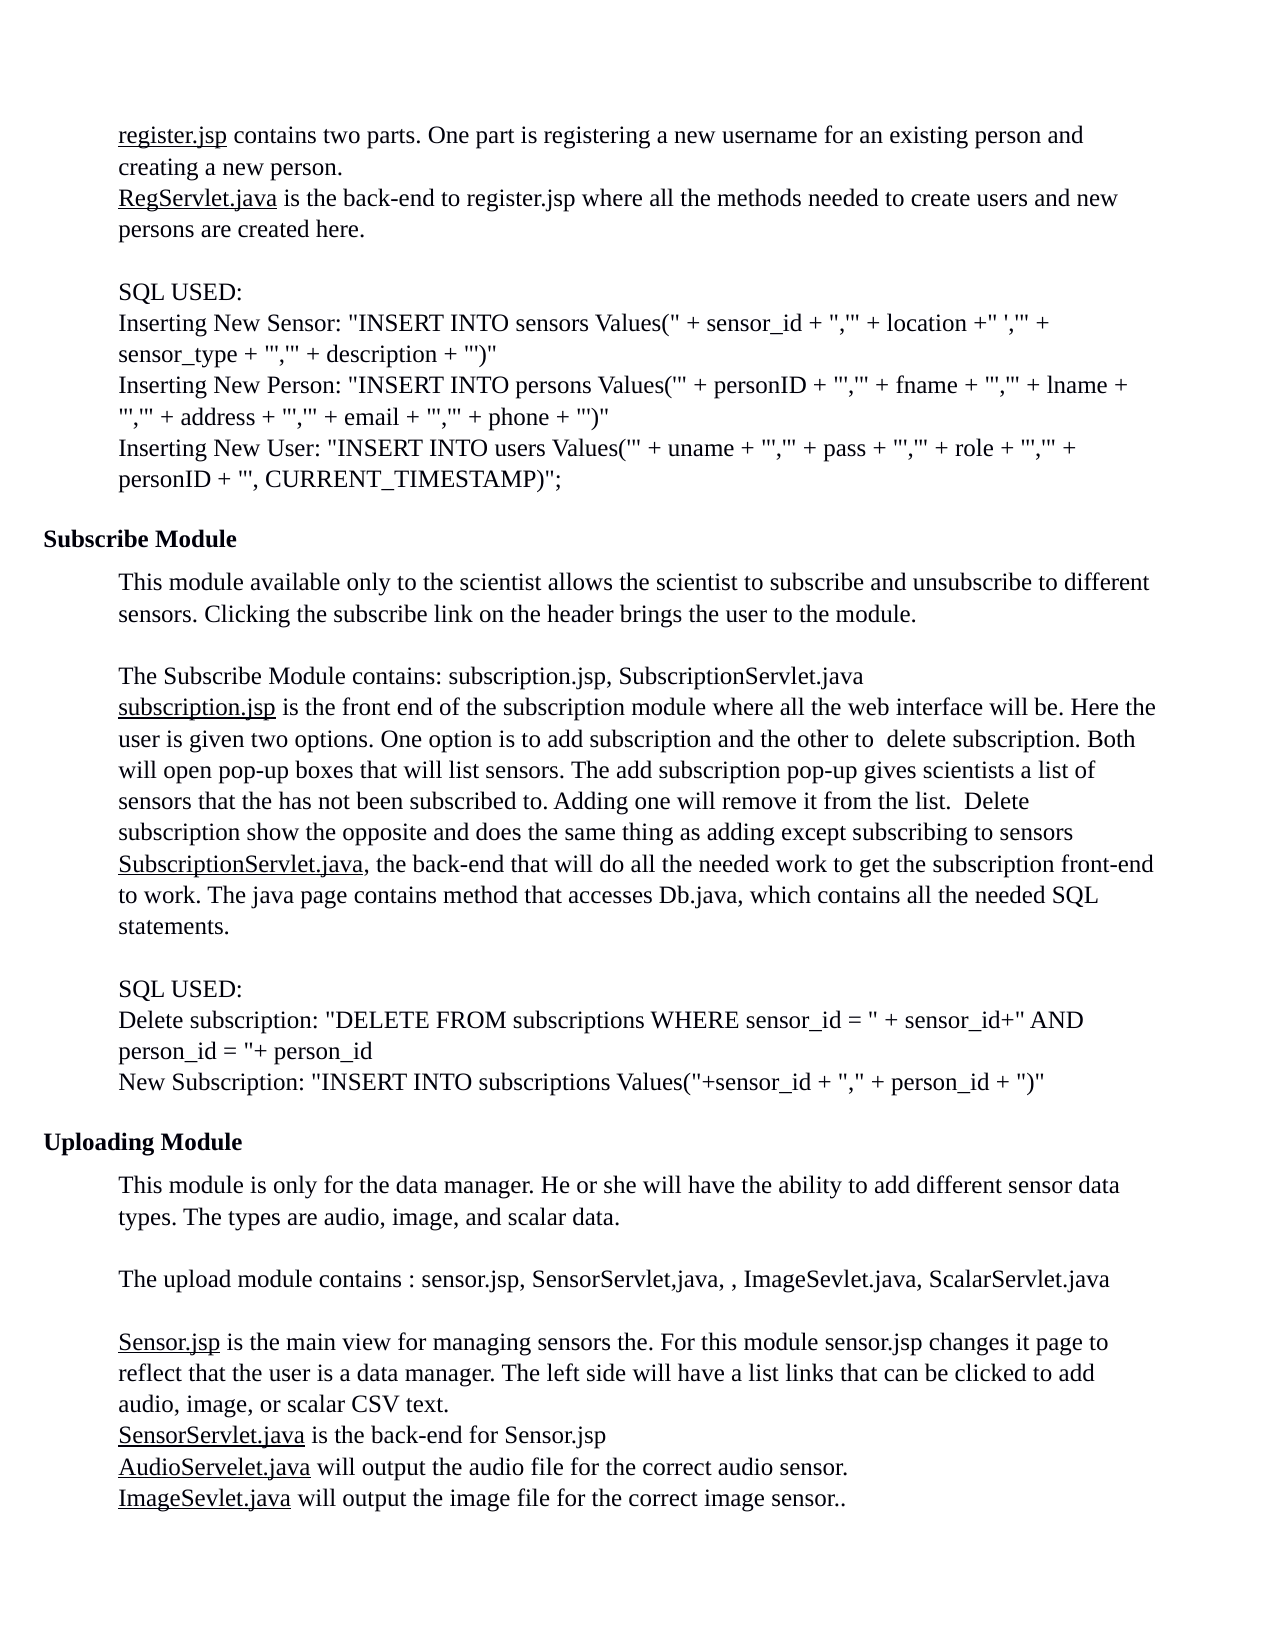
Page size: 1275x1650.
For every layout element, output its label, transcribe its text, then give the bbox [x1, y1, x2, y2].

text Sensor.jsp is the main view for managing sensors the. For this module sensor.jsp changes it page to reflect that the user is a data manager. The left side will have a list links that can be clicked to add audio, image, or scalar CSV text. [118, 1324, 1157, 1418]
text SQL USED: [118, 971, 1157, 1002]
text RegServlet.java is the back-end to register.jsp where all the methods needed to create users and new persons are created here. [118, 181, 1157, 243]
text The upload module contains : sensor.jsp, SensorServlet,java, , ImageSevlet.java, ScalarServlet.java [118, 1262, 1157, 1293]
text SQL USED: [118, 274, 1157, 306]
text This module is only for the data manager. He or she will have the ability to add different sensor data types. The types are audio, image, and scalar data. [118, 1168, 1157, 1230]
subtitle Subscribe Module [43, 524, 1157, 553]
text SensorServlet.java is the back-end for Sensor.jsp [118, 1418, 1157, 1449]
text The Subscribe Module contains: subscription.jsp, SubscriptionServlet.java [118, 659, 1157, 690]
text New Subscription: "INSERT INTO subscriptions Values("+sensor_id + "," + person_id + ")" [118, 1065, 1157, 1096]
text ImageSevlet.java will output the image file for the correct image sensor.. [118, 1480, 1157, 1512]
text Inserting New Sensor: "INSERT INTO sensors Values(" + sensor_id + ",'" + location +" ','" + sensor_type + "','" + description + "')" [118, 306, 1157, 368]
text register.jsp contains two parts. One part is registering a new username for an existing person and creating a new person. [118, 118, 1157, 181]
text Delete subscription: "DELETE FROM subscriptions WHERE sensor_id = " + sensor_id+" AND person_id = "+ person_id [118, 1002, 1157, 1065]
text Inserting New User: "INSERT INTO users Values('" + uname + "','" + pass + "','" + role + "','" + personID + "', CURRENT_TIMESTAMP)"; [118, 431, 1157, 493]
text This module available only to the scientist allows the scientist to subscribe and unsubscribe to different sensors. Clicking the subscribe link on the header brings the user to the module. [118, 565, 1157, 627]
text Inserting New Person: "INSERT INTO persons Values('" + personID + "','" + fname + "','" + lname + "','" + address + "','" + email + "','" + phone + "')" [118, 368, 1157, 431]
text AudioServelet.java will output the audio file for the correct audio sensor. [118, 1449, 1157, 1480]
text SubscriptionServlet.java, the back-end that will do all the needed work to get the subscription front-end to work. The java page contains method that accesses Db.java, which contains all the needed SQL statements. [118, 846, 1157, 940]
subtitle Uploading Module [43, 1127, 1157, 1156]
text subscription.jsp is the front end of the subscription module where all the web interface will be. Here the user is given two options. One option is to add subscription and the other to delete subscription. Both will open pop-up boxes that will list sensors. The add subscription pop-up gives scientists a list of sensors that the has not been subscribed to. Adding one will remove it from the list. Delete subscription show the opposite and does the same thing as adding except subscribing to sensors [118, 690, 1157, 846]
